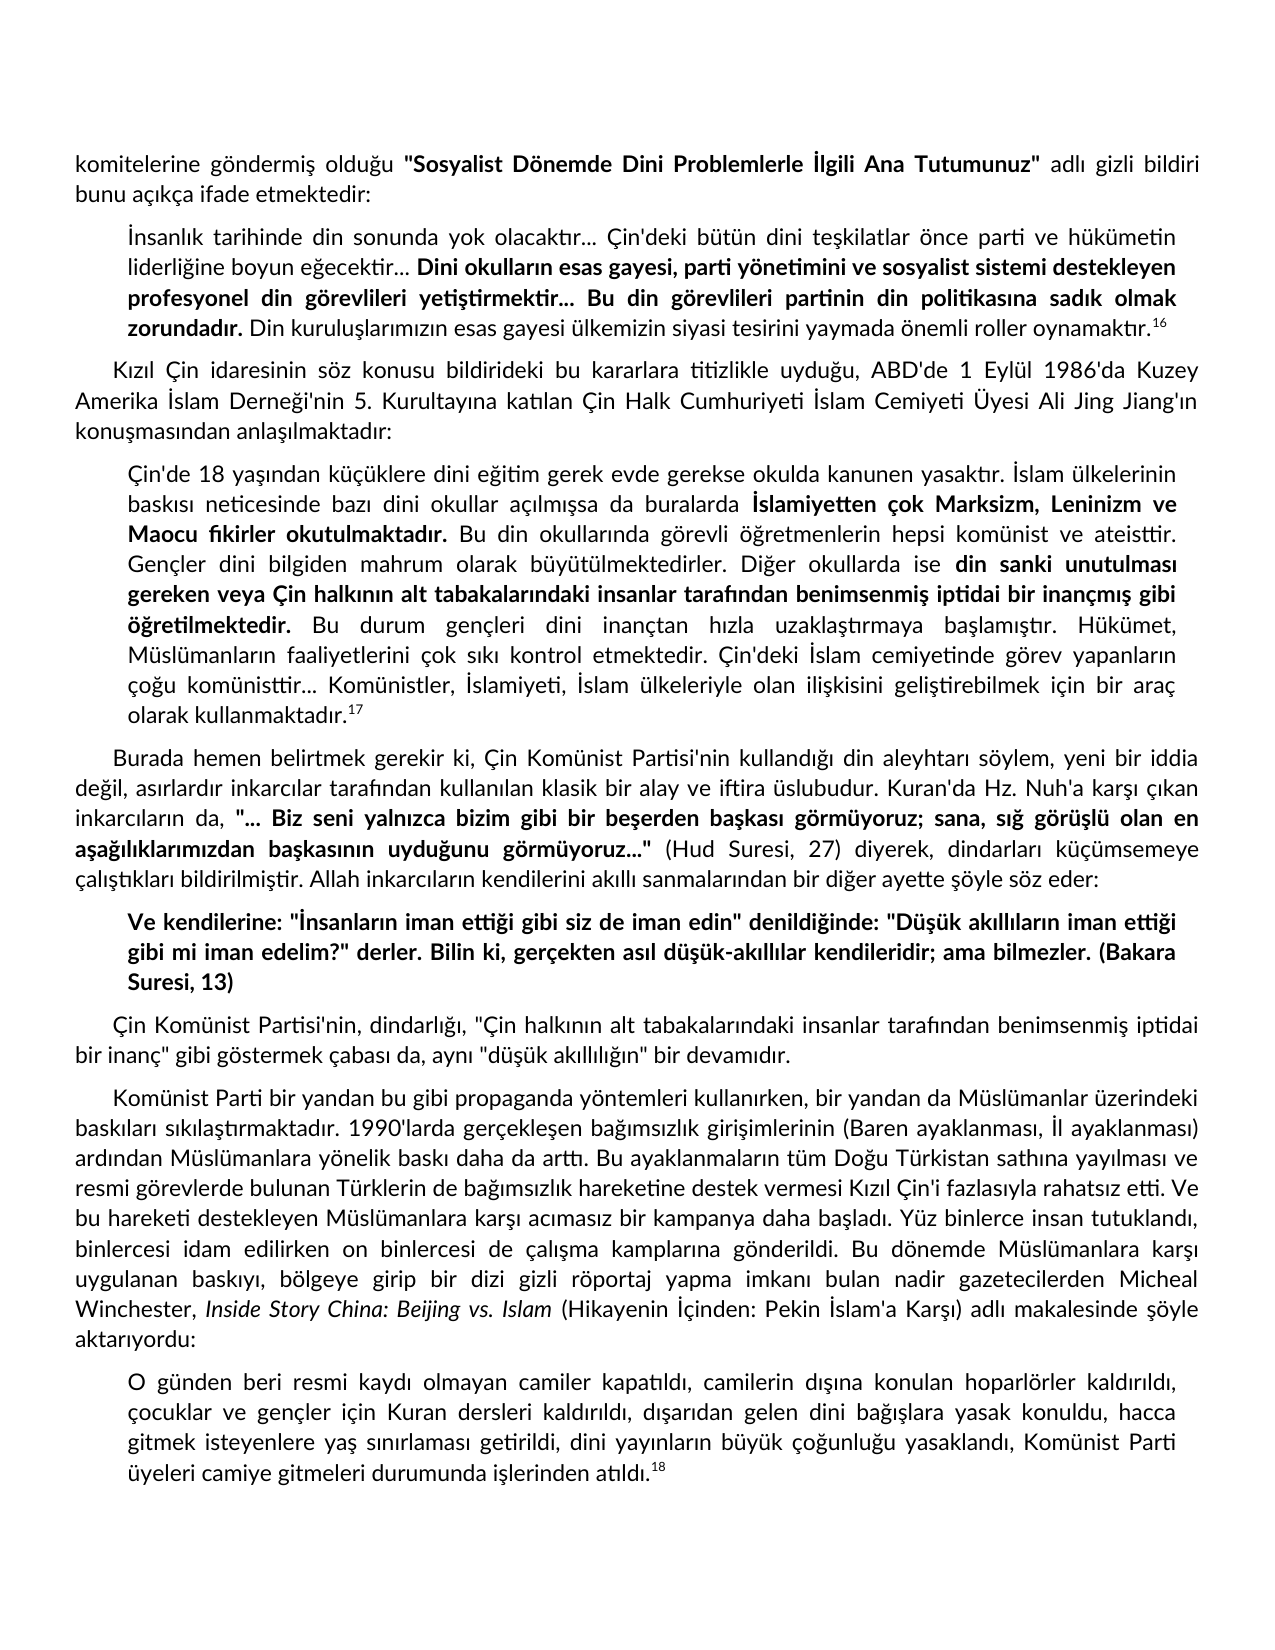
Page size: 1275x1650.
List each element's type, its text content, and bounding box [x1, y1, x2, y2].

text Çin Komünist Partisi'nin, dindarlığı, "Çin halkının alt tabakalarındaki insanlar tarafından benimsenmiş iptidai bir inanç" gibi göstermek çabası da, aynı "düşük akıllılığın" bir devamıdır. [75, 1010, 1200, 1068]
text Çin'de 18 yaşından küçüklere dini eğitim gerek evde gerekse okulda kanunen yasaktır. İslam ülkelerinin baskısı neticesinde bazı dini okullar açılmışsa da buralarda İslamiyetten çok Marksizm, Leninizm ve Maocu fikirler okutulmaktadır. Bu din okullarında görevli öğretmenlerin hepsi komünist ve ateisttir. Gençler dini bilgiden mahrum olarak büyütülmektedirler. Diğer okullarda ise din sanki unutulması gereken veya Çin halkının alt tabakalarındaki insanlar tarafından benimsenmiş iptidai bir inançmış gibi öğretilmektedir. Bu durum gençleri dini inançtan hızla uzaklaştırmaya başlamıştır. Hükümet, Müslümanların faaliyetlerini çok sıkı kontrol etmektedir. Çin'deki İslam cemiyetinde görev yapanların çoğu komünisttir... Komünistler, İslamiyeti, İslam ülkeleriyle olan ilişkisini geliştirebilmek için bir araç olarak kullanmaktadır.17 [127, 459, 1177, 728]
text O günden beri resmi kaydı olmayan camiler kapatıldı, camilerin dışına konulan hoparlörler kaldırıldı, çocuklar ve gençler için Kuran dersleri kaldırıldı, dışarıdan gelen dini bağışlara yasak konuldu, hacca gitmek isteyenlere yaş sınırlaması getirildi, dini yayınların büyük çoğunluğu yasaklandı, Komünist Parti üyeleri camiye gitmeleri durumunda işlerinden atıldı.18 [127, 1368, 1177, 1486]
text İnsanlık tarihinde din sonunda yok olacaktır... Çin'deki bütün dini teşkilatlar önce parti ve hükümetin liderliğine boyun eğecektir... Dini okulların esas gayesi, parti yönetimini ve sosyalist sistemi destekleyen profesyonel din görevlileri yetiştirmektir... Bu din görevlileri partinin din politikasına sadık olmak zorundadır. Din kuruluşlarımızın esas gayesi ülkemizin siyasi tesirini yaymada önemli roller oynamaktır.16 [127, 223, 1177, 341]
text Ve kendilerine: "İnsanların iman ettiği gibi siz de iman edin" denildiğinde: "Düşük akıllıların iman ettiği gibi mi iman edelim?" derler. Bilin ki, gerçekten asıl düşük-akıllılar kendileridir; ama bilmezler. (Bakara Suresi, 13) [127, 907, 1177, 995]
text komitelerine göndermiş olduğu "Sosyalist Dönemde Dini Problemlerle İlgili Ana Tutumunuz" adlı gizli bildiri bunu açıkça ifade etmektedir: [75, 150, 1200, 208]
text Burada hemen belirtmek gerekir ki, Çin Komünist Partisi'nin kullandığı din aleyhtarı söylem, yeni bir iddia değil, asırlardır inkarcılar tarafından kullanılan klasik bir alay ve iftira üslubudur. Kuran'da Hz. Nuh'a karşı çıkan inkarcıların da, "... Biz seni yalnızca bizim gibi bir beşerden başkası görmüyoruz; sana, sığ görüşlü olan en aşağılıklarımızdan başkasının uyduğunu görmüyoruz..." (Hud Suresi, 27) diyerek, dindarları küçümsemeye çalıştıkları bildirilmiştir. Allah inkarcıların kendilerini akıllı sanmalarından bir diğer ayette şöyle söz eder: [75, 744, 1200, 892]
text Kızıl Çin idaresinin söz konusu bildirideki bu kararlara titizlikle uyduğu, ABD'de 1 Eylül 1986'da Kuzey Amerika İslam Derneği'nin 5. Kurultayına katılan Çin Halk Cumhuriyeti İslam Cemiyeti Üyesi Ali Jing Jiang'ın konuşmasından anlaşılmaktadır: [75, 356, 1200, 444]
text Komünist Parti bir yandan bu gibi propaganda yöntemleri kullanırken, bir yandan da Müslümanlar üzerindeki baskıları sıkılaştırmaktadır. 1990'larda gerçekleşen bağımsızlık girişimlerinin (Baren ayaklanması, İl ayaklanması) ardından Müslümanlara yönelik baskı daha da arttı. Bu ayaklanmaların tüm Doğu Türkistan sathına yayılması ve resmi görevlerde bulunan Türklerin de bağımsızlık hareketine destek vermesi Kızıl Çin'i fazlasıyla rahatsız etti. Ve bu hareketi destekleyen Müslümanlara karşı acımasız bir kampanya daha başladı. Yüz binlerce insan tutuklandı, binlercesi idam edilirken on binlercesi de çalışma kamplarına gönderildi. Bu dönemde Müslümanlara karşı uygulanan baskıyı, bölgeye girip bir dizi gizli röportaj yapma imkanı bulan nadir gazetecilerden Micheal Winchester, Inside Story China: Beijing vs. Islam (Hikayenin İçinden: Pekin İslam'a Karşı) adlı makalesinde şöyle aktarıyordu: [75, 1083, 1200, 1352]
